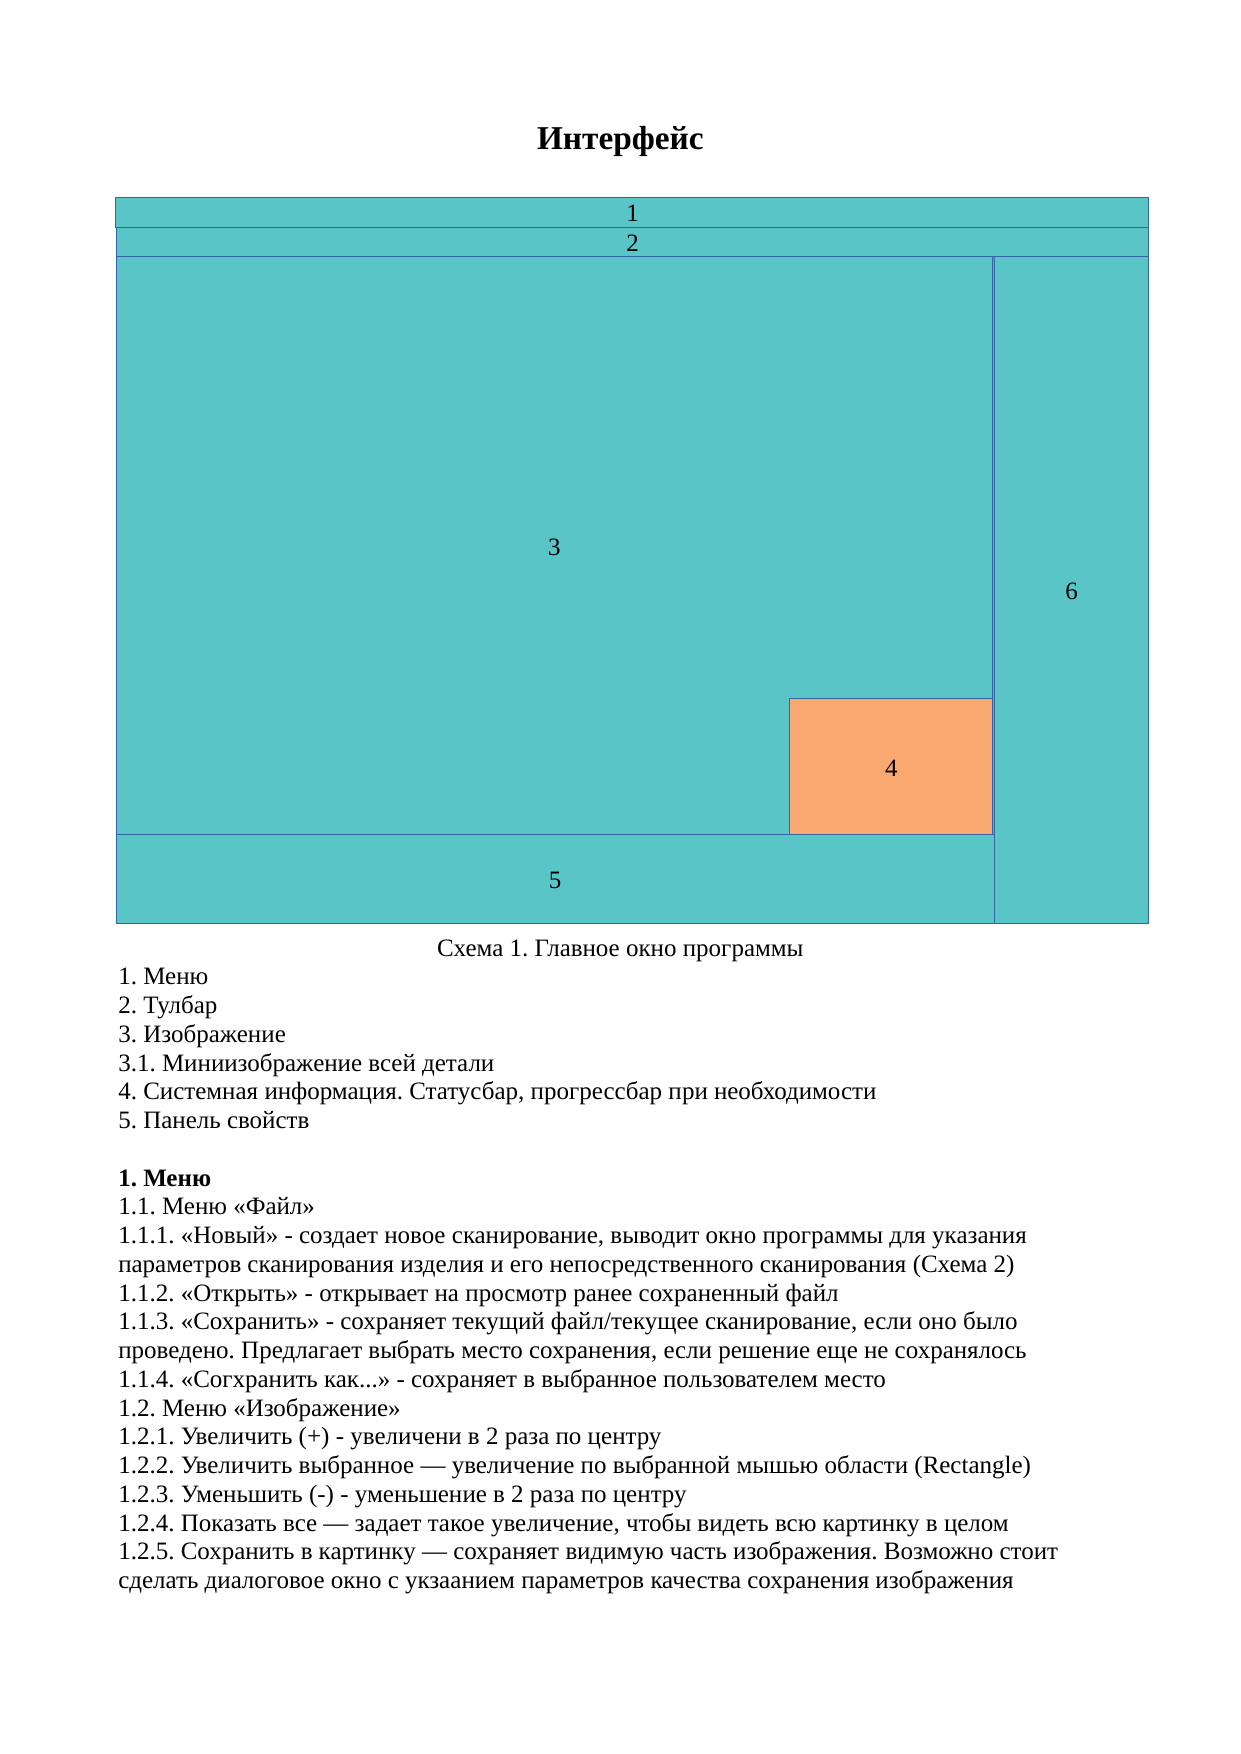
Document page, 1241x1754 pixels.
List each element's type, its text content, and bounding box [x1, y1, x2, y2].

text 1.2.2. Увеличить выбранное — увеличение по выбранной мышью области (Rectangle) [118, 1450, 1122, 1479]
text 5. Панель свойств [118, 1105, 1122, 1134]
text 1.1.3. «Сохранить» - сохраняет текущий файл/текущее сканирование, если оно было проведено. Предлагает выбрать место сохранения, если решение еще не сохранялось [118, 1306, 1122, 1364]
text 4. Системная информация. Статусбар, прогрессбар при необходимости [118, 1076, 1122, 1105]
text Интерфейс [118, 118, 1122, 156]
text 1.2.1. Увеличить (+) - увеличени в 2 раза по центру [118, 1421, 1122, 1450]
text 1.2.3. Уменьшить (-) - уменьшение в 2 раза по центру [118, 1479, 1122, 1508]
text 1.1. Меню «Файл» [118, 1191, 1122, 1220]
text 1.2. Меню «Изображение» [118, 1393, 1122, 1421]
text 1.2.4. Показать все — задает такое увеличение, чтобы видеть всю картинку в целом [118, 1508, 1122, 1536]
text 1.1.4. «Согхранить как...» - сохраняет в выбранное пользователем место [118, 1364, 1122, 1393]
text 1.1.1. «Новый» - создает новое сканирование, выводит окно программы для указания параметров сканирования изделия и его непосредственного сканирования (Схема 2) 1.1.2. «Открыть» - открывает на просмотр ранее сохраненный файл [118, 1220, 1122, 1306]
text 1. Меню [118, 961, 1122, 990]
text 1. Меню [118, 1163, 1122, 1191]
text 2. Тулбар [118, 990, 1122, 1019]
text 1.2.5. Сохранить в картинку — сохраняет видимую часть изображения. Возможно стоит сделать диалоговое окно с укзаанием параметров качества сохранения изображения [118, 1536, 1122, 1594]
text Схема 1. Главное окно программы [118, 933, 1122, 961]
text 3.1. Миниизображение всей детали [118, 1048, 1122, 1076]
text 3. Изображение [118, 1019, 1122, 1048]
